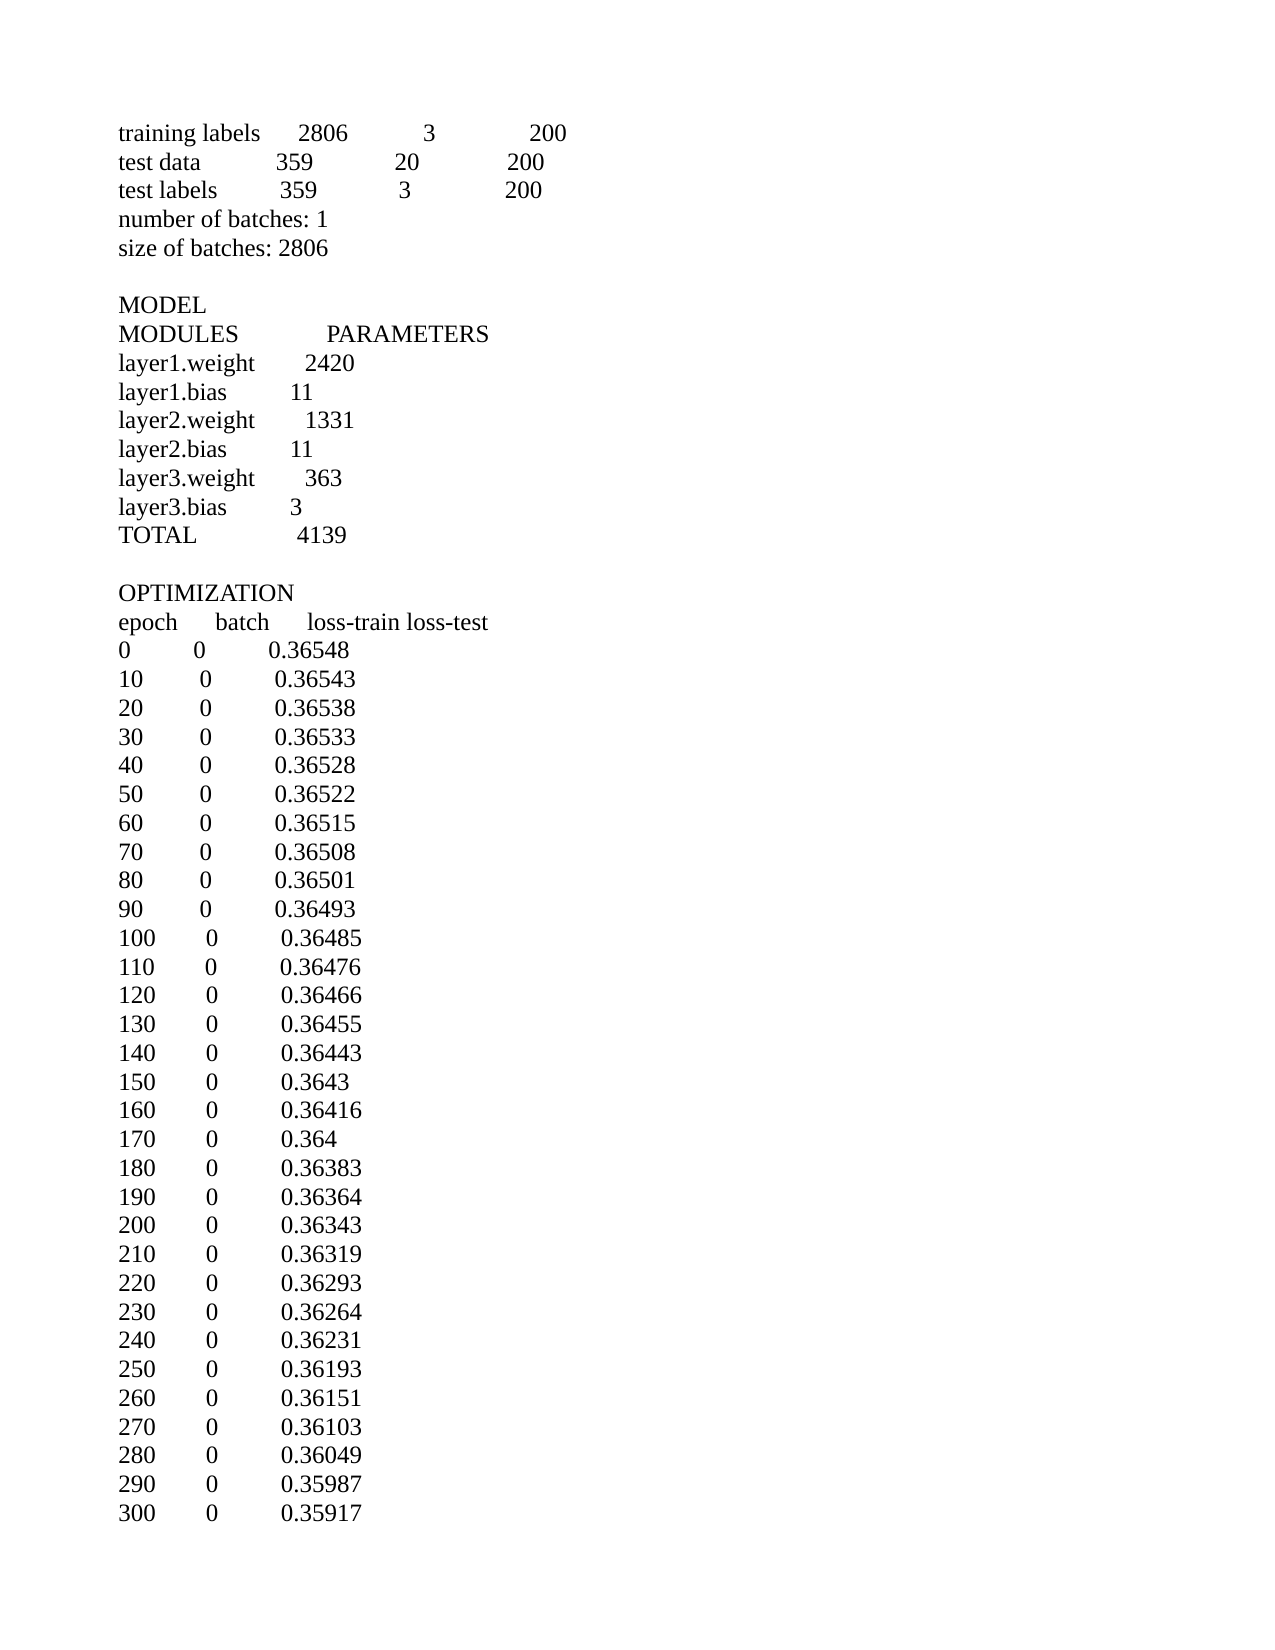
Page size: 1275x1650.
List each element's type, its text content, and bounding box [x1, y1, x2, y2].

text 190 0 0.36364 [118, 1182, 1157, 1211]
text layer3.bias 3 [118, 492, 1157, 521]
text 10 0 0.36543 [118, 664, 1157, 693]
text 40 0 0.36528 [118, 751, 1157, 779]
text 50 0 0.36522 [118, 779, 1157, 808]
text epoch batch loss-train loss-test [118, 607, 1157, 636]
text 180 0 0.36383 [118, 1153, 1157, 1182]
text 60 0 0.36515 [118, 808, 1157, 837]
text layer3.weight 363 [118, 463, 1157, 492]
text 290 0 0.35987 [118, 1469, 1157, 1498]
text training labels 2806 3 200 [118, 118, 1157, 147]
text TOTAL 4139 [118, 521, 1157, 549]
text MODULES PARAMETERS [118, 319, 1157, 348]
text 110 0 0.36476 [118, 952, 1157, 981]
text 270 0 0.36103 [118, 1412, 1157, 1441]
text number of batches: 1 [118, 204, 1157, 233]
text 150 0 0.3643 [118, 1067, 1157, 1096]
text 140 0 0.36443 [118, 1038, 1157, 1067]
text layer2.weight 1331 [118, 406, 1157, 434]
text layer2.bias 11 [118, 434, 1157, 463]
text 20 0 0.36538 [118, 693, 1157, 722]
text size of batches: 2806 [118, 233, 1157, 262]
text 120 0 0.36466 [118, 981, 1157, 1009]
text 70 0 0.36508 [118, 837, 1157, 866]
text 280 0 0.36049 [118, 1441, 1157, 1469]
text 90 0 0.36493 [118, 894, 1157, 923]
text MODEL [118, 291, 1157, 319]
text 260 0 0.36151 [118, 1383, 1157, 1412]
text OPTIMIZATION [118, 578, 1157, 607]
text 170 0 0.364 [118, 1124, 1157, 1153]
text 240 0 0.36231 [118, 1326, 1157, 1354]
text 80 0 0.36501 [118, 866, 1157, 894]
text 220 0 0.36293 [118, 1268, 1157, 1297]
text 200 0 0.36343 [118, 1211, 1157, 1239]
text 230 0 0.36264 [118, 1297, 1157, 1326]
text 100 0 0.36485 [118, 923, 1157, 952]
text 210 0 0.36319 [118, 1239, 1157, 1268]
text layer1.bias 11 [118, 377, 1157, 406]
text layer1.weight 2420 [118, 348, 1157, 377]
text test data 359 20 200 [118, 147, 1157, 176]
text 300 0 0.35917 [118, 1498, 1157, 1527]
text 160 0 0.36416 [118, 1096, 1157, 1124]
text 130 0 0.36455 [118, 1009, 1157, 1038]
text 30 0 0.36533 [118, 722, 1157, 751]
text 250 0 0.36193 [118, 1354, 1157, 1383]
text test labels 359 3 200 [118, 176, 1157, 204]
text 0 0 0.36548 [118, 636, 1157, 664]
